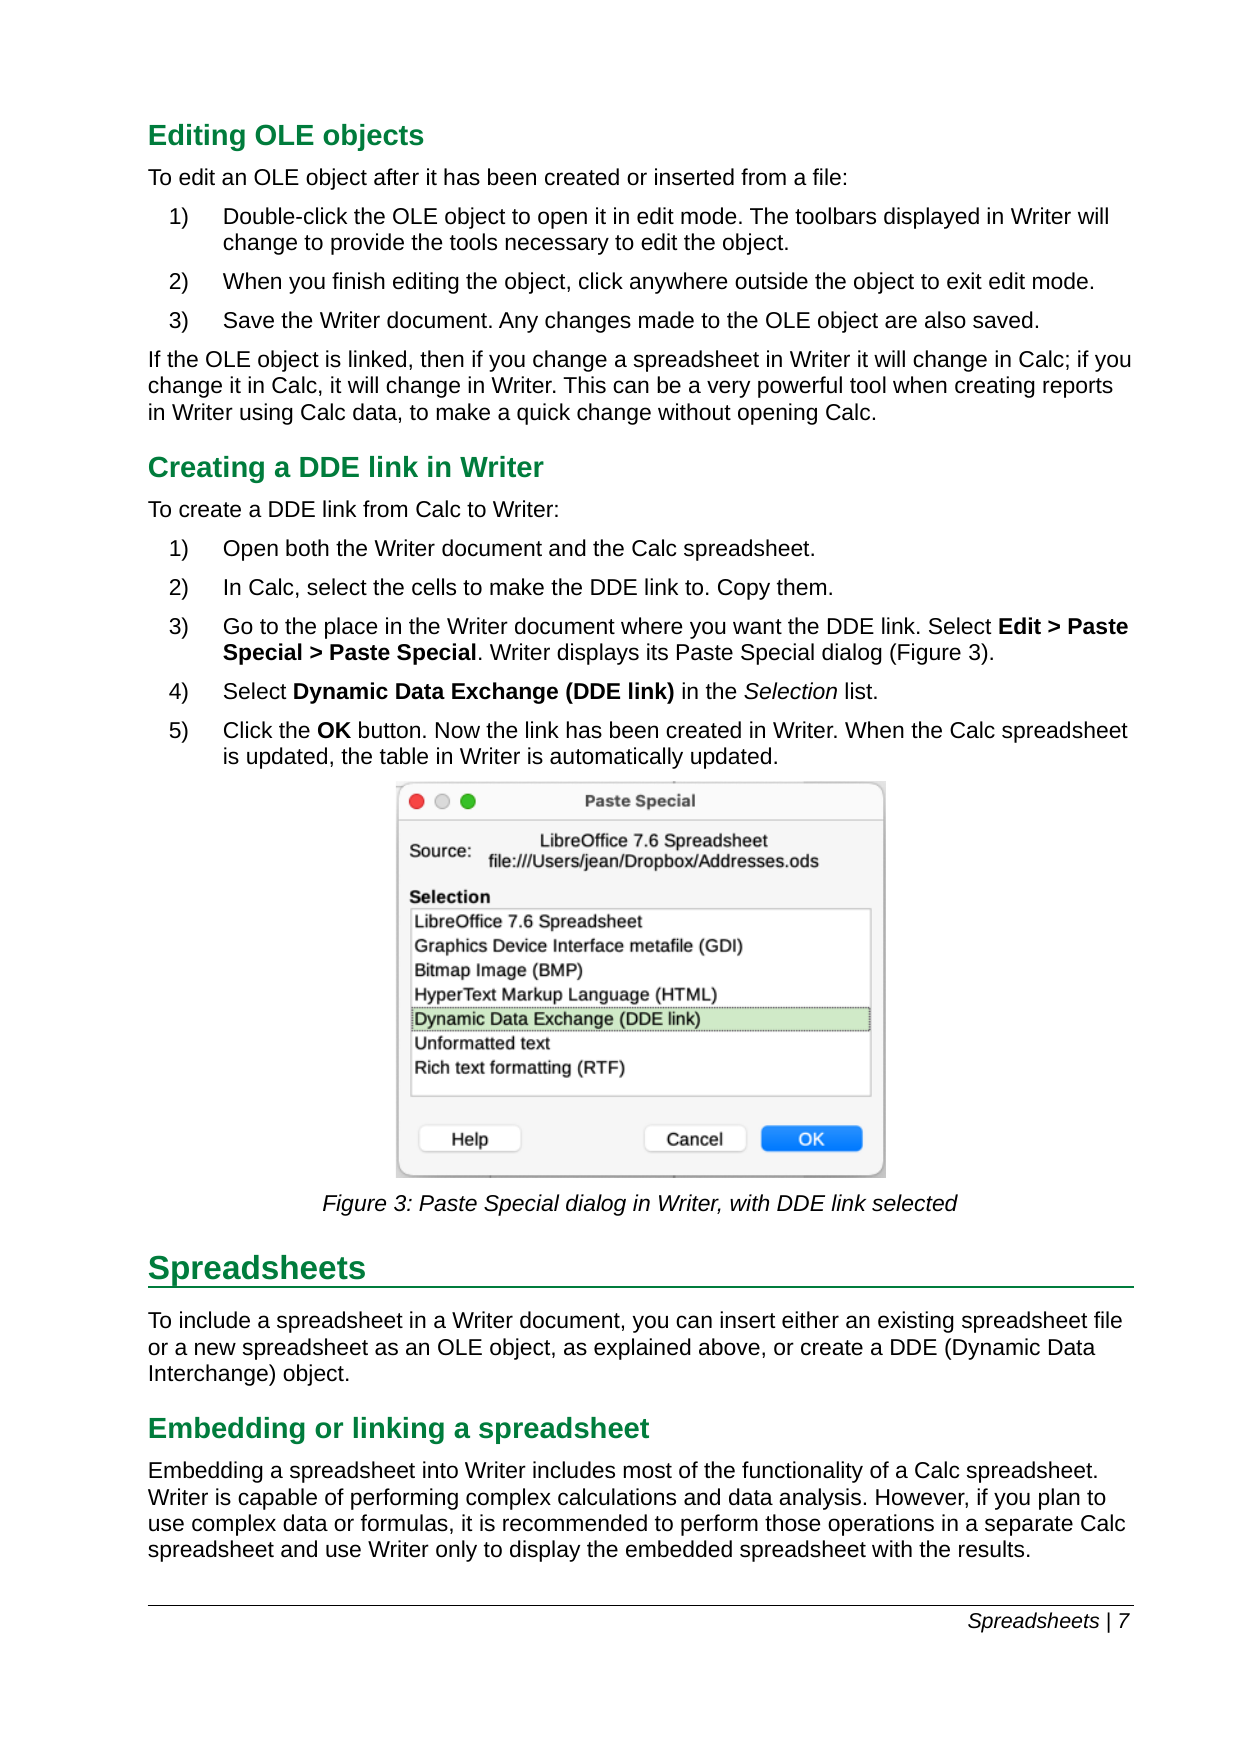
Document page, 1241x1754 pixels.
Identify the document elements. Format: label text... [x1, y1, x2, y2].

list Double-click the OLE object to open it in edit mode. The toolbars displayed in Writer will change to provide the tools necessary to edit the object. [189, 203, 1134, 256]
text Embedding a spreadsheet into Writer includes most of the functionality of a Calc spreadsheet. Writer is capable of performing complex calculations and data analysis. However, if you plan to use complex data or formulas, it is recommended to perform those operations in a separate Calc spreadsheet and use Writer only to display the embedded spreadsheet with the results. [148, 1457, 1134, 1563]
list To create a DDE link from Calc to Writer: [148, 496, 1134, 522]
subtitle Spreadsheets [148, 1248, 1134, 1286]
text Figure 3: Paste Special dialog in Writer, with DDE link selected [300, 1190, 981, 1216]
list Click the OK button. Now the link has been created in Writer. When the Calc spreadsheet is updated, the table in Writer is automatically updated. [189, 717, 1134, 769]
list To edit an OLE object after it has been created or inserted from a file: [148, 164, 1134, 191]
list Save the Writer document. Any changes made to the OLE object are also saved. [189, 307, 1134, 333]
list Open both the Writer document and the Calc spreadsheet. [189, 535, 1134, 561]
text If the OLE object is linked, then if you change a spreadsheet in Writer it will change in Calc; if you change it in Calc, it will change in Writer. This can be a very powerful tool when creating reports in Writer using Calc data, to make a quick change without opening Calc. [148, 346, 1134, 425]
subtitle Editing OLE objects [148, 118, 1134, 152]
list In Calc, select the cells to make the DDE link to. Copy them. [189, 574, 1134, 600]
subtitle Embedding or linking a spreadsheet [148, 1411, 1134, 1445]
list Select Dynamic Data Exchange (DDE link) in the Selection list. [189, 678, 1134, 704]
list When you finish editing the object, click anywhere outside the object to exit edit mode. [189, 268, 1134, 294]
picture [395, 781, 886, 1178]
text To include a spreadsheet in a Writer document, you can insert either an existing spreadsheet file or a new spreadsheet as an OLE object, as explained above, or create a DDE (Dynamic Data Interchange) object. [148, 1307, 1134, 1386]
list Go to the place in the Writer document where you want the DDE link. Select Edit > Paste Special > Paste Special. Writer displays its Paste Special dialog (Figure 3). [189, 613, 1134, 665]
subtitle Creating a DDE link in Writer [148, 450, 1134, 483]
